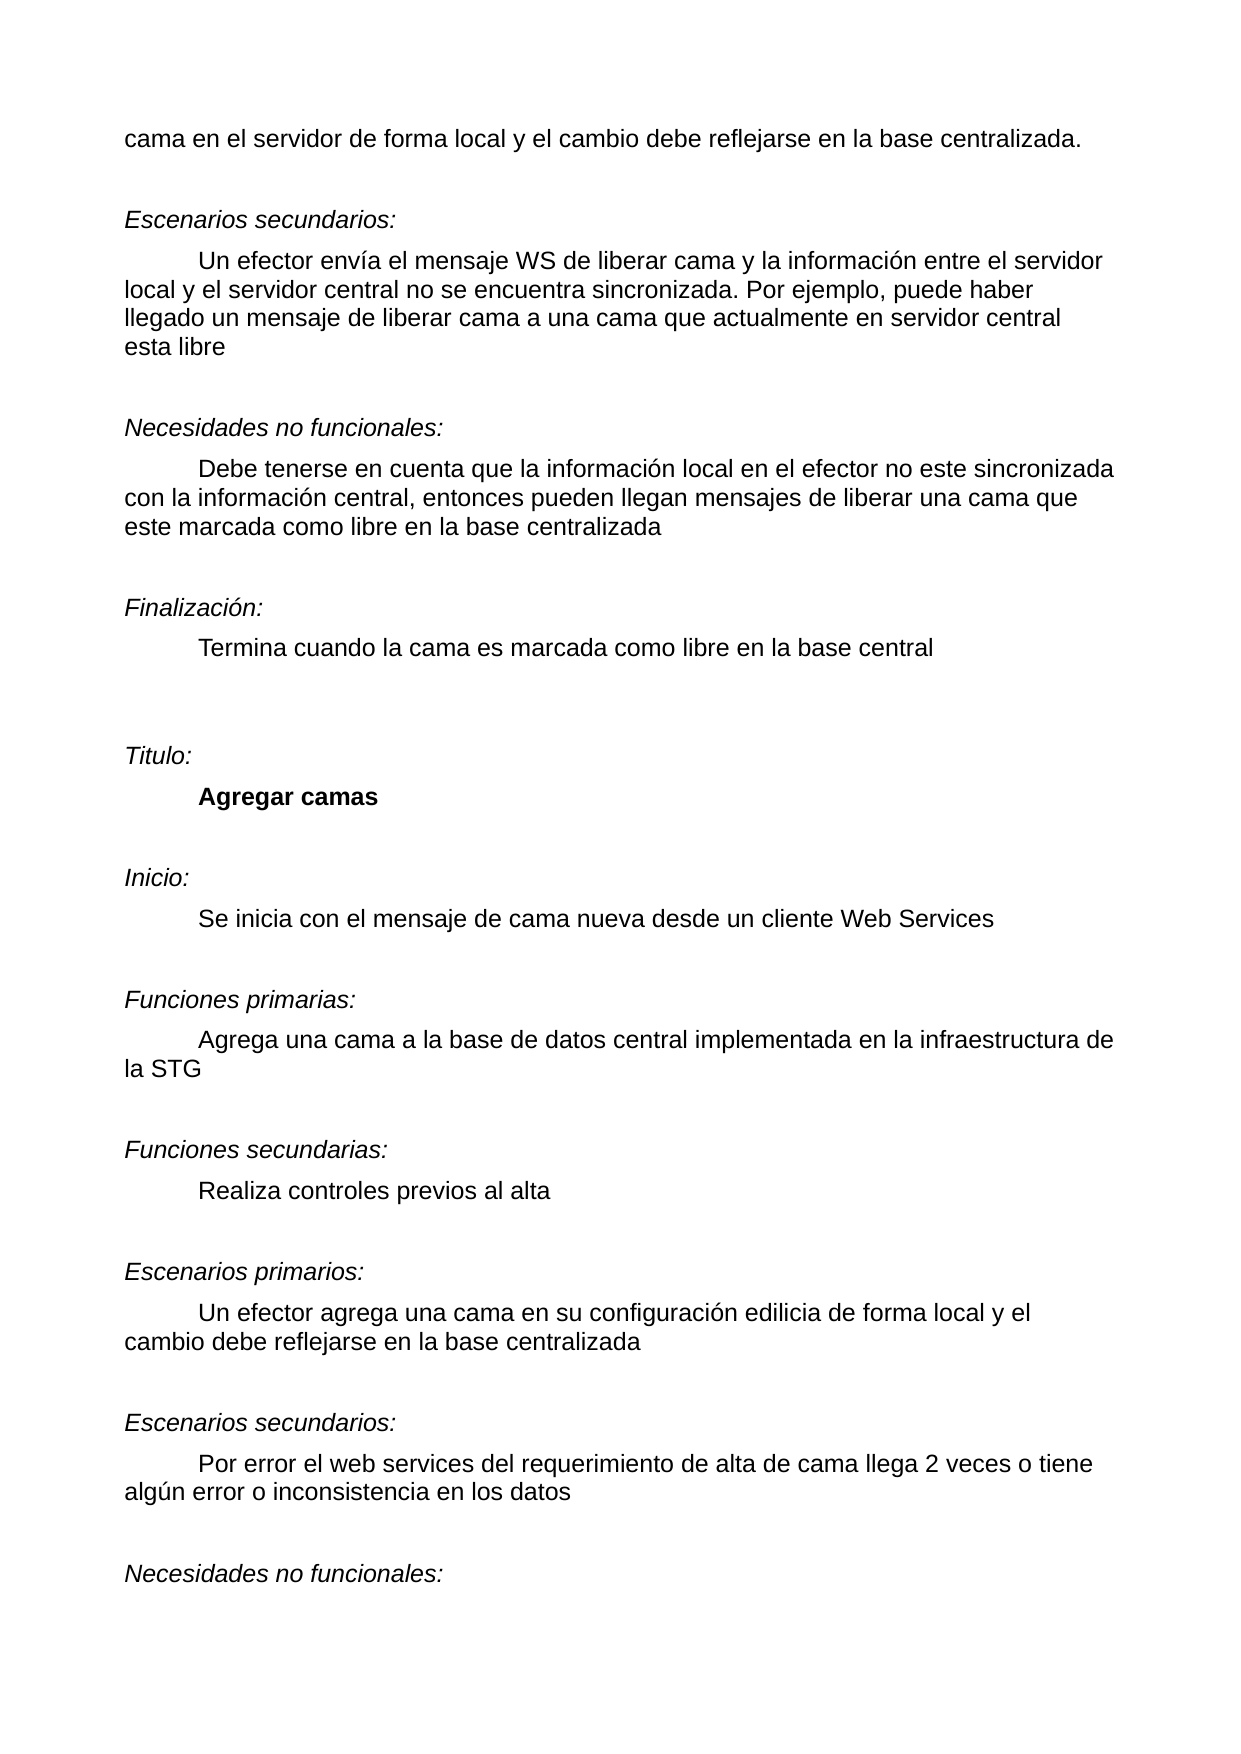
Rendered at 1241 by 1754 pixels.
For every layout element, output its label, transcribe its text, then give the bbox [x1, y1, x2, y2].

table_cell [118, 367, 1122, 407]
table_cell Agregar camas [118, 776, 1122, 816]
table_cell [118, 1512, 1122, 1553]
table_cell [118, 159, 1122, 199]
table_cell Realiza controles previos al alta [118, 1170, 1122, 1211]
table_cell [118, 1361, 1122, 1402]
table_header Titulo: [118, 735, 1122, 776]
table_cell Funciones primarias: [118, 979, 1122, 1019]
table_cell Agrega una cama a la base de datos central implementada en la infraestructura de la STG [118, 1020, 1122, 1089]
table_cell [118, 1211, 1122, 1251]
table_cell Termina cuando la cama es marcada como libre en la base central [118, 628, 1122, 668]
table_cell Un efector agrega una cama en su configuración edilicia de forma local y el cambio debe reflejarse en la base centralizada [118, 1292, 1122, 1361]
table_cell Necesidades no funcionales: [118, 1553, 1122, 1593]
table_cell [118, 938, 1122, 979]
table_cell [118, 816, 1122, 857]
table_cell Un efector envía el mensaje WS de liberar cama y la información entre el servidor local y el servidor central no se encuentra sincronizada. Por ejemplo, puede haber llegado un mensaje de liberar cama a una cama que actualmente en servidor central esta libre [118, 240, 1122, 367]
table_cell Necesidades no funcionales: [118, 408, 1122, 448]
table_cell Debe tenerse en cuenta que la información local en el efector no este sincronizada con la información central, entonces pueden llegan mensajes de liberar una cama que este marcada como libre en la base centralizada [118, 448, 1122, 546]
table_cell Por error el web services del requerimiento de alta de cama llega 2 veces o tiene algún error o inconsistencia en los datos [118, 1443, 1122, 1512]
table_cell cama en el servidor de forma local y el cambio debe reflejarse en la base centralizada. [118, 118, 1122, 159]
table_cell [118, 1593, 1122, 1634]
table_cell Funciones secundarias: [118, 1130, 1122, 1170]
table_cell [118, 546, 1122, 587]
table_cell Inicio: [118, 857, 1122, 898]
table_cell Escenarios secundarios: [118, 1402, 1122, 1443]
table_cell Se inicia con el mensaje de cama nueva desde un cliente Web Services [118, 898, 1122, 938]
table_cell Escenarios secundarios: [118, 199, 1122, 240]
table_cell [118, 1089, 1122, 1129]
table_cell Escenarios primarios: [118, 1251, 1122, 1292]
table_cell Finalización: [118, 587, 1122, 627]
